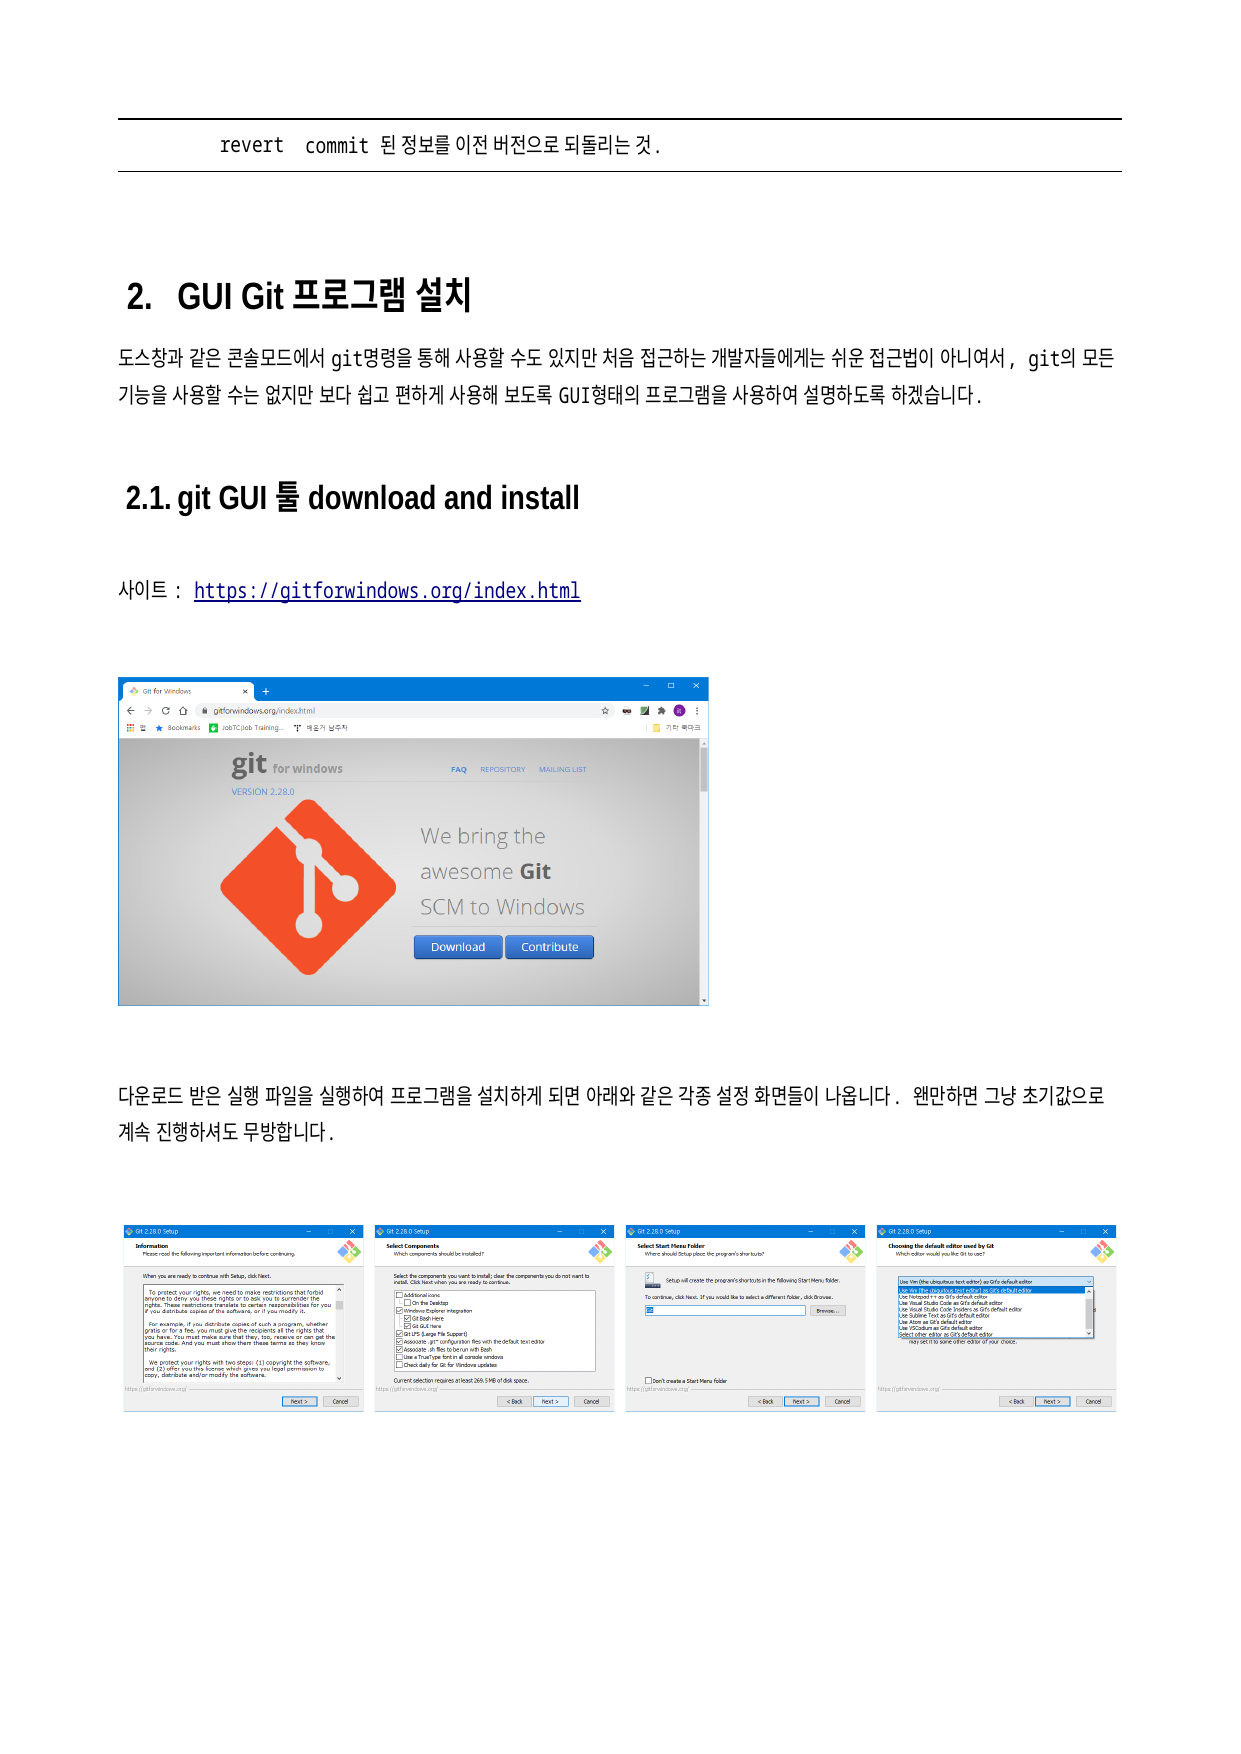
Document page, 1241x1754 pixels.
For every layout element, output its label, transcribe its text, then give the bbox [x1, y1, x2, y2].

table_cell commit 된 정보를 이전 버전으로 되돌리는 것. [294, 120, 1122, 171]
text 사이트 : https://gitforwindows.org/index.html [118, 573, 1122, 604]
picture [625, 1225, 866, 1412]
picture [876, 1225, 1117, 1412]
picture [374, 1225, 615, 1412]
subtitle GUI Git 프로그램 설치 [118, 266, 1122, 321]
table_header [369, 1220, 620, 1446]
table_header [620, 1220, 871, 1446]
text 다운로드 받은 실행 파일을 실행하여 프로그램을 설치하게 되면 아래와 같은 각종 설정 화면들이 나옵니다. 왠만하면 그냥 초기값으로 계속 진행하셔도 무방합니다. [118, 1079, 1122, 1147]
table_cell revert [118, 120, 294, 171]
text 도스창과 같은 콘솔모드에서 git명령을 통해 사용할 수도 있지만 처음 접근하는 개발자들에게는 쉬운 접근법이 아니여서, git의 모든 기능을 사용할 수는 없지만 보다 쉽고 편하게 사용해 보도록 GUI형태의 프로그램을 사용하여 설명하도록 하겠습니다. [118, 341, 1122, 409]
subtitle git GUI 툴 download and install [118, 470, 1122, 519]
picture [123, 1225, 364, 1412]
table_header [871, 1220, 1122, 1446]
picture [118, 677, 709, 1006]
table_header [118, 1220, 369, 1446]
